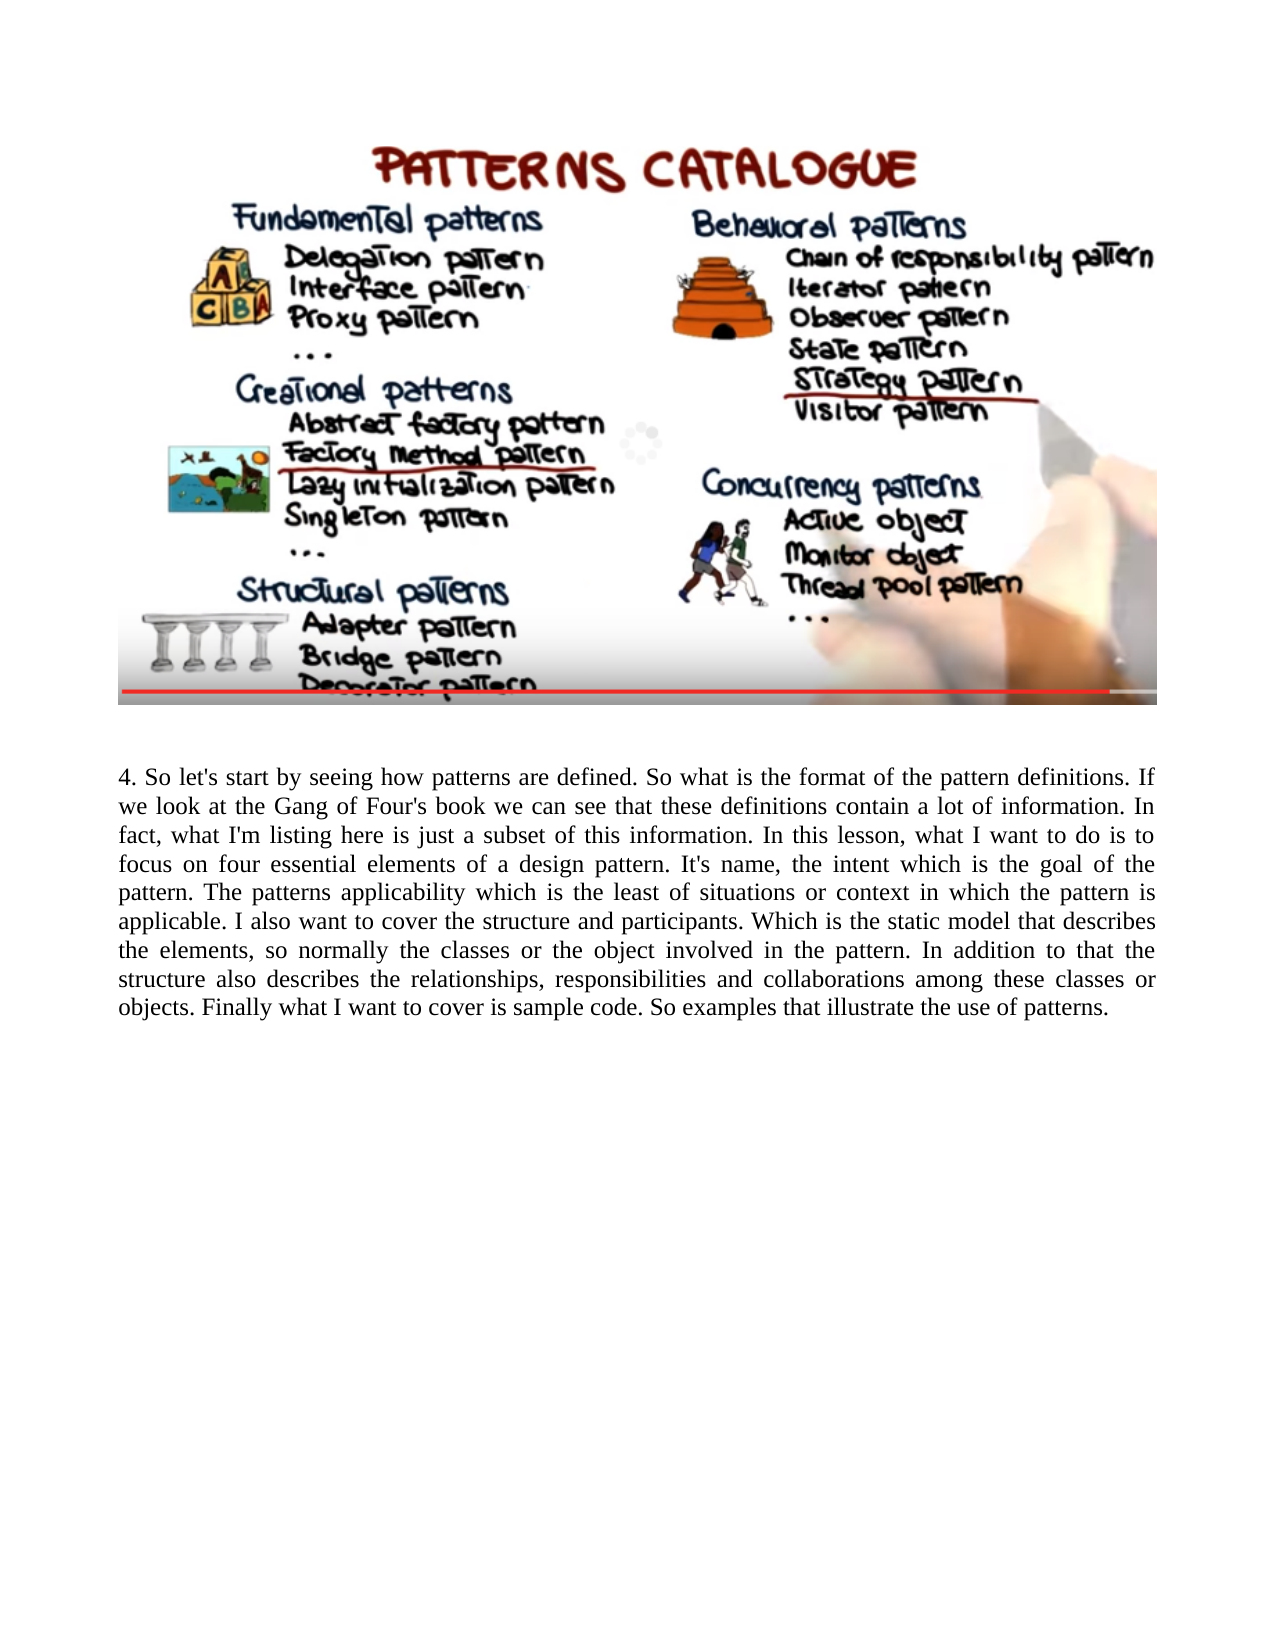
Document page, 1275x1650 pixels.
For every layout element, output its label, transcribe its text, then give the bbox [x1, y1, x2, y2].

picture [118, 146, 1157, 705]
text 4. So let's start by seeing how patterns are defined. So what is the format of the pattern definitions. If we look at the Gang of Four's book we can see that these definitions contain a lot of information. In fact, what I'm listing here is just a subset of this information. In this lesson, what I want to do is to focus on four essential elements of a design pattern. It's name, the intent which is the goal of the pattern. The patterns applicability which is the least of situations or context in which the pattern is applicable. I also want to cover the structure and participants. Which is the static model that describes the elements, so normally the classes or the object involved in the pattern. In addition to that the structure also describes the relationships, responsibilities and collaborations among these classes or objects. Finally what I want to cover is sample code. So examples that illustrate the use of patterns. [118, 762, 1157, 1021]
